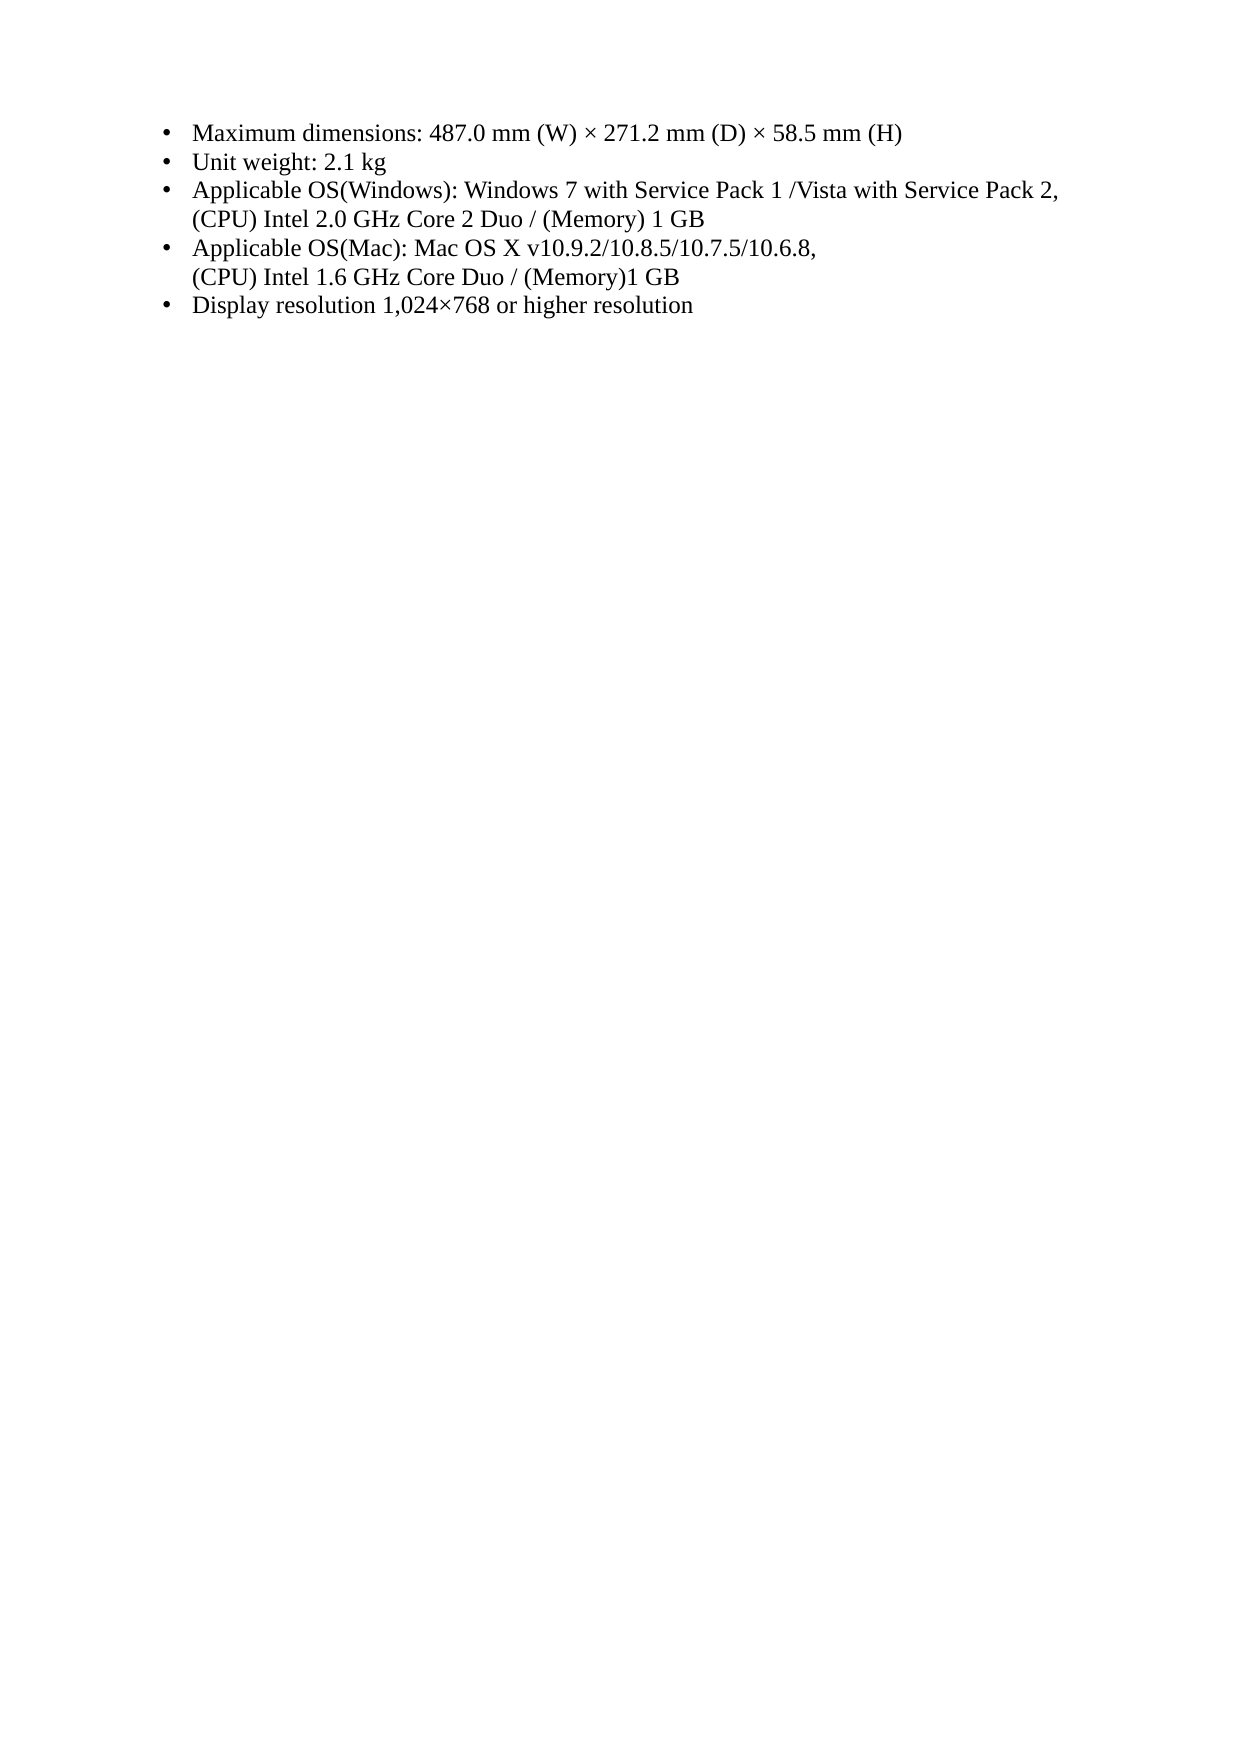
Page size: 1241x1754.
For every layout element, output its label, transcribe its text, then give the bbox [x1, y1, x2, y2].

list Display resolution 1,024×768 or higher resolution [162, 291, 1122, 319]
list Applicable OS(Windows): Windows 7 with Service Pack 1 /Vista with Service Pack 2, (CPU) Intel 2.0 GHz Core 2 Duo / (Memory) 1 GB [162, 176, 1122, 233]
list Applicable OS(Mac): Mac OS X v10.9.2/10.8.5/10.7.5/10.6.8, (CPU) Intel 1.6 GHz Core Duo / (Memory)1 GB [162, 233, 1122, 291]
list Maximum dimensions: 487.0 mm (W) × 271.2 mm (D) × 58.5 mm (H) [162, 118, 1122, 147]
list Unit weight: 2.1 kg [162, 147, 1122, 176]
